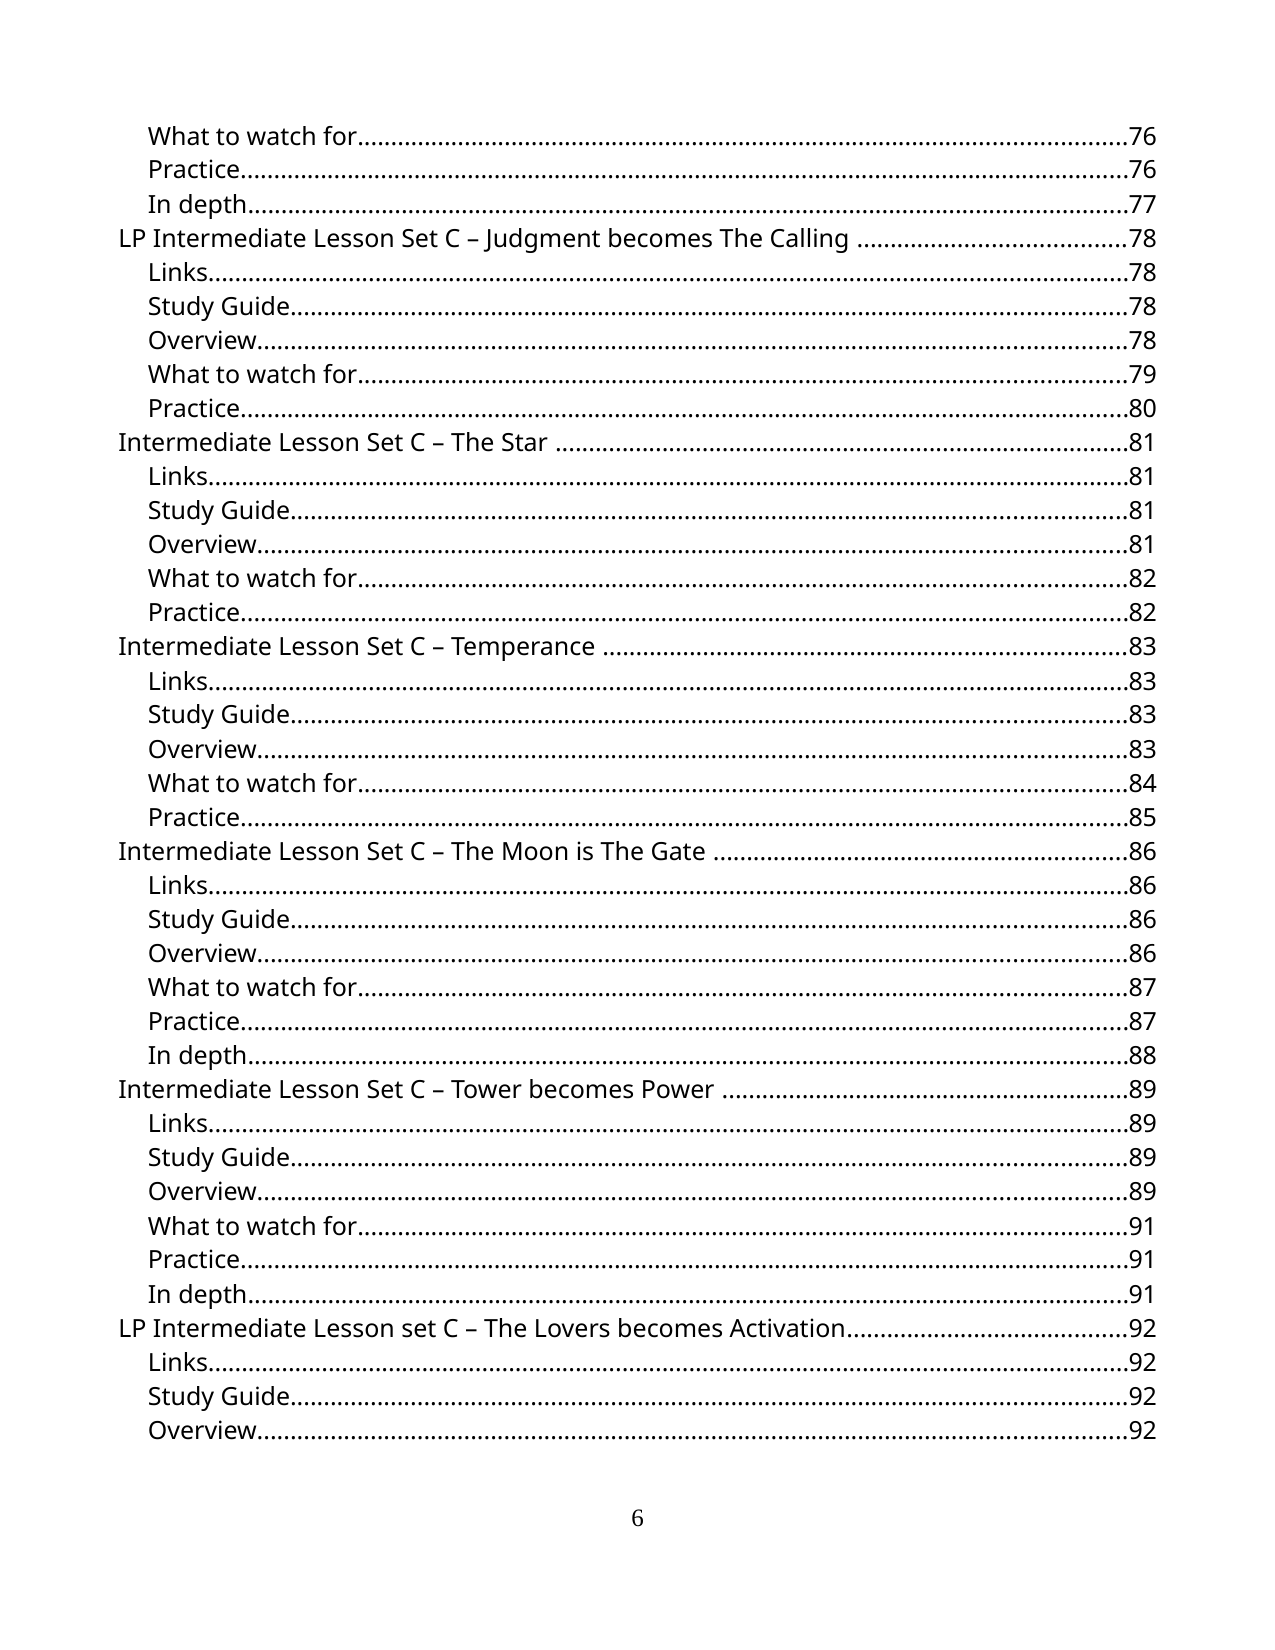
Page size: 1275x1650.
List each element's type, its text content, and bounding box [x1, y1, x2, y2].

text Study Guide 86 [148, 902, 1157, 936]
text Overview 78 [148, 322, 1157, 357]
text What to watch for 91 [148, 1208, 1157, 1242]
text Overview 89 [148, 1174, 1157, 1208]
text Study Guide 81 [148, 493, 1157, 527]
text Practice 76 [148, 152, 1157, 186]
text Links 89 [148, 1106, 1157, 1140]
text What to watch for 76 [148, 118, 1157, 152]
text Practice 82 [148, 595, 1157, 629]
text What to watch for 82 [148, 561, 1157, 595]
text Practice 91 [148, 1242, 1157, 1276]
text Study Guide 92 [148, 1378, 1157, 1412]
text Intermediate Lesson Set C – Tower becomes Power 89 [118, 1072, 1157, 1106]
text In depth 88 [148, 1038, 1157, 1072]
text Links 81 [148, 459, 1157, 493]
text LP Intermediate Lesson Set C – Judgment becomes The Calling 78 [118, 220, 1157, 254]
text Practice 85 [148, 799, 1157, 833]
text Overview 81 [148, 527, 1157, 561]
text Overview 83 [148, 731, 1157, 765]
text LP Intermediate Lesson set C – The Lovers becomes Activation 92 [118, 1310, 1157, 1344]
text Study Guide 78 [148, 288, 1157, 322]
text What to watch for 84 [148, 765, 1157, 799]
text What to watch for 79 [148, 357, 1157, 391]
text Study Guide 83 [148, 697, 1157, 731]
text Practice 80 [148, 391, 1157, 425]
text Practice 87 [148, 1004, 1157, 1038]
text In depth 91 [148, 1276, 1157, 1310]
text What to watch for 87 [148, 970, 1157, 1004]
text Links 78 [148, 254, 1157, 288]
text Overview 86 [148, 936, 1157, 970]
text Study Guide 89 [148, 1140, 1157, 1174]
text Links 86 [148, 867, 1157, 902]
text Intermediate Lesson Set C – The Star 81 [118, 425, 1157, 459]
text In depth 77 [148, 186, 1157, 220]
text Links 83 [148, 663, 1157, 697]
text Intermediate Lesson Set C – Temperance 83 [118, 629, 1157, 663]
text Overview 92 [148, 1412, 1157, 1447]
text Intermediate Lesson Set C – The Moon is The Gate 86 [118, 833, 1157, 867]
text Links 92 [148, 1344, 1157, 1378]
